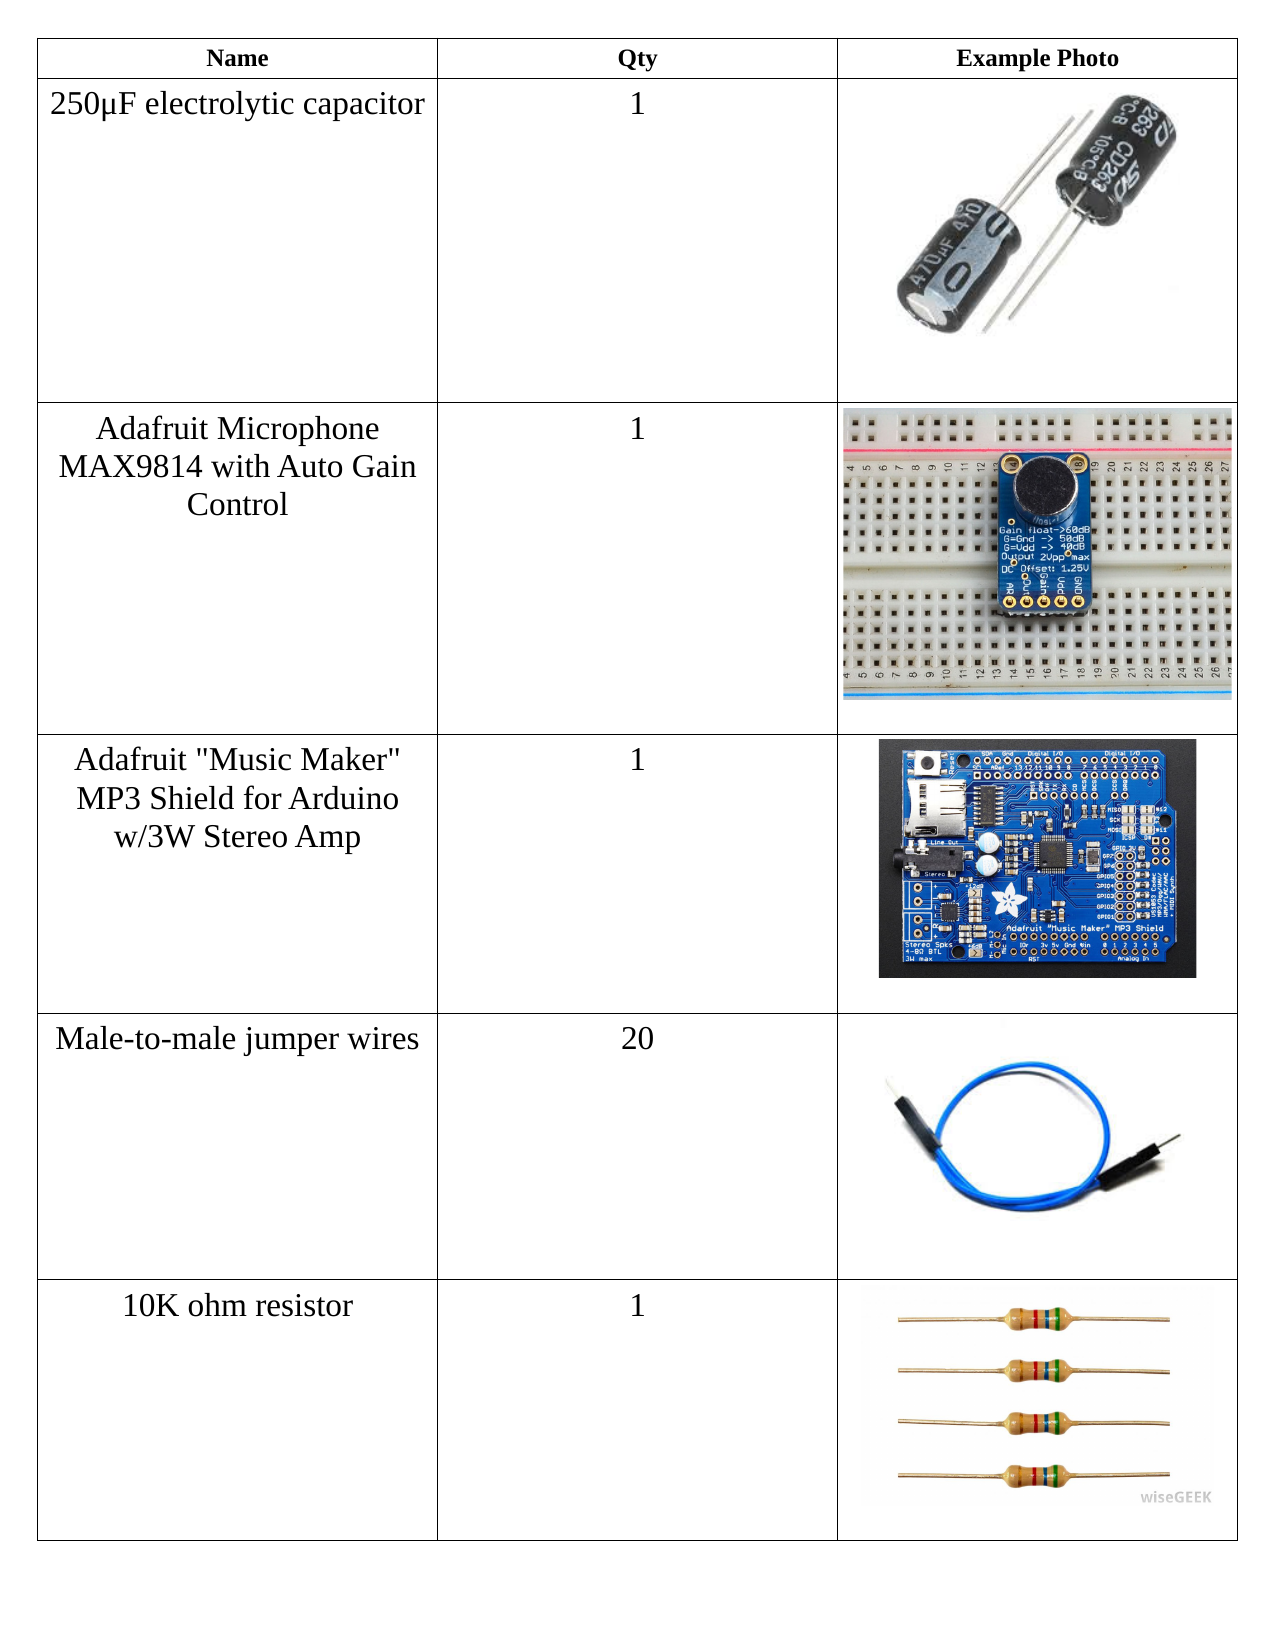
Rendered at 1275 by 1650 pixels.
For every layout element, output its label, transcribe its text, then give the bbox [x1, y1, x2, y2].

table_header Name [38, 39, 437, 78]
table_cell Male-to-male jumper wires [38, 1014, 437, 1279]
table_cell [838, 1014, 1237, 1244]
table_cell Adafruit "Music Maker" MP3 Shield for Arduino w/3W Stereo Amp [38, 735, 437, 1012]
table_cell 250μF electrolytic capacitor [38, 79, 437, 402]
table_cell 20 [438, 1014, 837, 1279]
table_cell 1 [438, 735, 837, 1012]
table_cell [838, 79, 1237, 402]
table_cell 10K ohm resistor [38, 1280, 437, 1540]
picture [895, 83, 1180, 368]
picture [843, 408, 1232, 700]
table_cell [838, 735, 1237, 1012]
table_header Example Photo [838, 39, 1237, 78]
table_cell 1 [438, 79, 837, 402]
table_cell [838, 1245, 1237, 1279]
table_cell 1 [438, 403, 837, 734]
table_cell [838, 1280, 1237, 1540]
table_cell 1 [438, 1280, 837, 1540]
picture [875, 1018, 1200, 1245]
table_cell [838, 403, 1237, 734]
picture [860, 1285, 1215, 1506]
table_header Qty [438, 39, 837, 78]
picture [878, 739, 1197, 978]
table_cell Adafruit Microphone MAX9814 with Auto Gain Control [38, 403, 437, 734]
